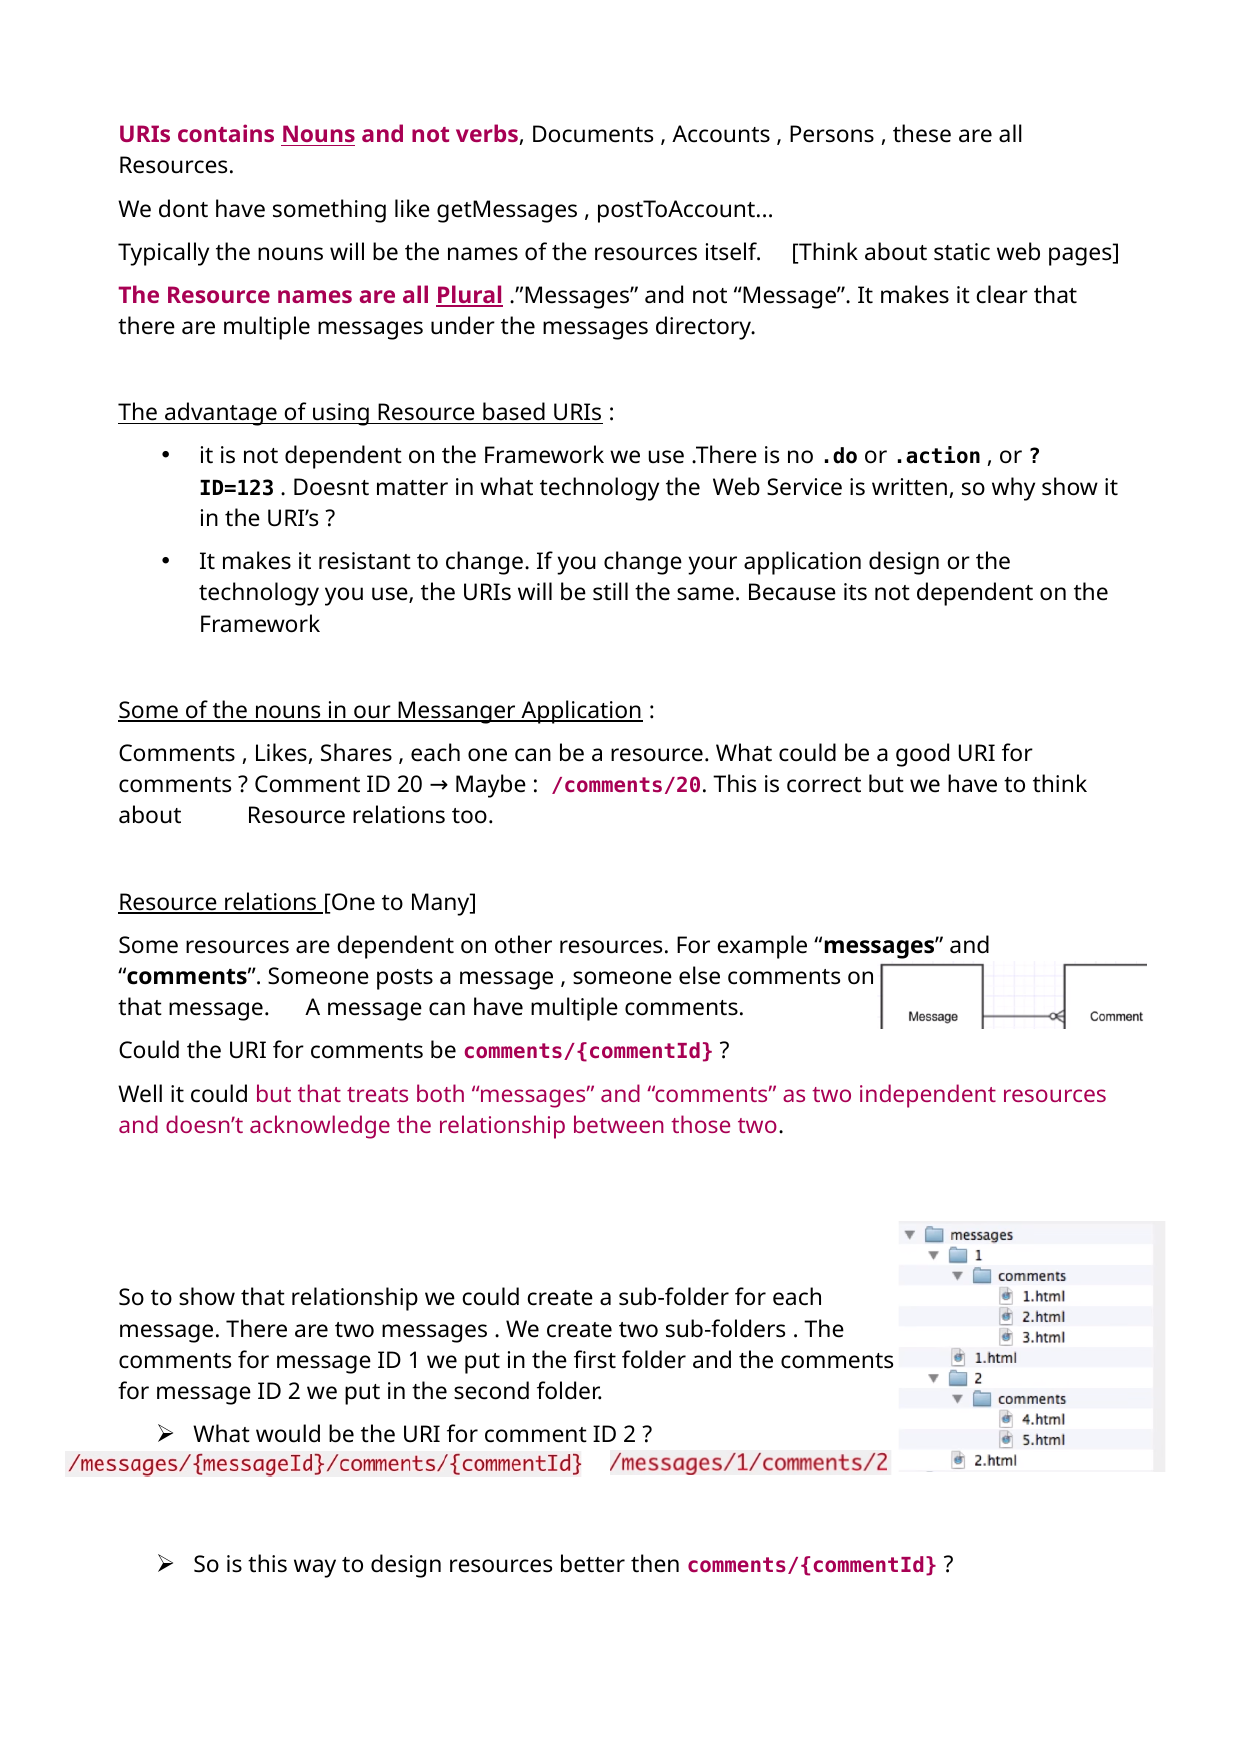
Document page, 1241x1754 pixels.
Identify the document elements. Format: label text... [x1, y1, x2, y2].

picture [877, 961, 1147, 1029]
text The advantage of using Resource based URIs : [118, 396, 1122, 427]
text Some of the nouns in our Messanger Application : [118, 694, 1122, 725]
list So is this way to design resources better then comments/{commentId} ? [156, 1547, 1122, 1579]
list it is not dependent on the Framework we use .There is no .do or .action , or ?ID=123 . Doesnt matter in what technology the Web Service is written, so why show it in the URI’s ? [161, 439, 1122, 533]
list What would be the URI for comment ID 2 ? [156, 1418, 898, 1449]
text The Resource names are all Plural .”Messages” and not “Message”. It makes it clear that there are multiple messages under the messages directory. [118, 279, 1122, 341]
picture [610, 1450, 892, 1475]
text Could the URI for comments be comments/{commentId} ? [118, 1034, 1122, 1066]
text Typically the nouns will be the names of the resources itself. [Think about static web pages] [118, 236, 1122, 267]
list It makes it resistant to change. If you change your application design or the technology you use, the URIs will be still the same. Because its not dependent on the Framework [161, 545, 1122, 639]
text URIs contains Nouns and not verbs, Documents , Accounts , Persons , these are all Resources. [118, 118, 1122, 181]
text Well it could but that treats both “messages” and “comments” as two independent resources and doesn’t acknowledge the relationship between those two. [118, 1077, 1122, 1140]
picture [898, 1221, 1166, 1472]
text Some resources are dependent on other resources. For example “messages” and “comments”. Someone posts a message , someone else comments on that message. A message can have multiple comments. [118, 929, 1122, 1022]
text So to show that relationship we could create a sub-folder for each message. There are two messages . We create two sub-folders . The comments for message ID 1 we put in the first folder and the comments for message ID 2 we put in the second folder. [118, 1281, 898, 1406]
text Comments , Likes, Shares , each one can be a resource. What could be a good URI for comments ? Comment ID 20 → Maybe : /comments/20. This is correct but we have to think about Resource relations too. [118, 737, 1122, 831]
text We dont have something like getMessages , postToAccount... [118, 192, 1122, 224]
text Resource relations [One to Many] [118, 886, 1122, 917]
picture [65, 1451, 582, 1477]
